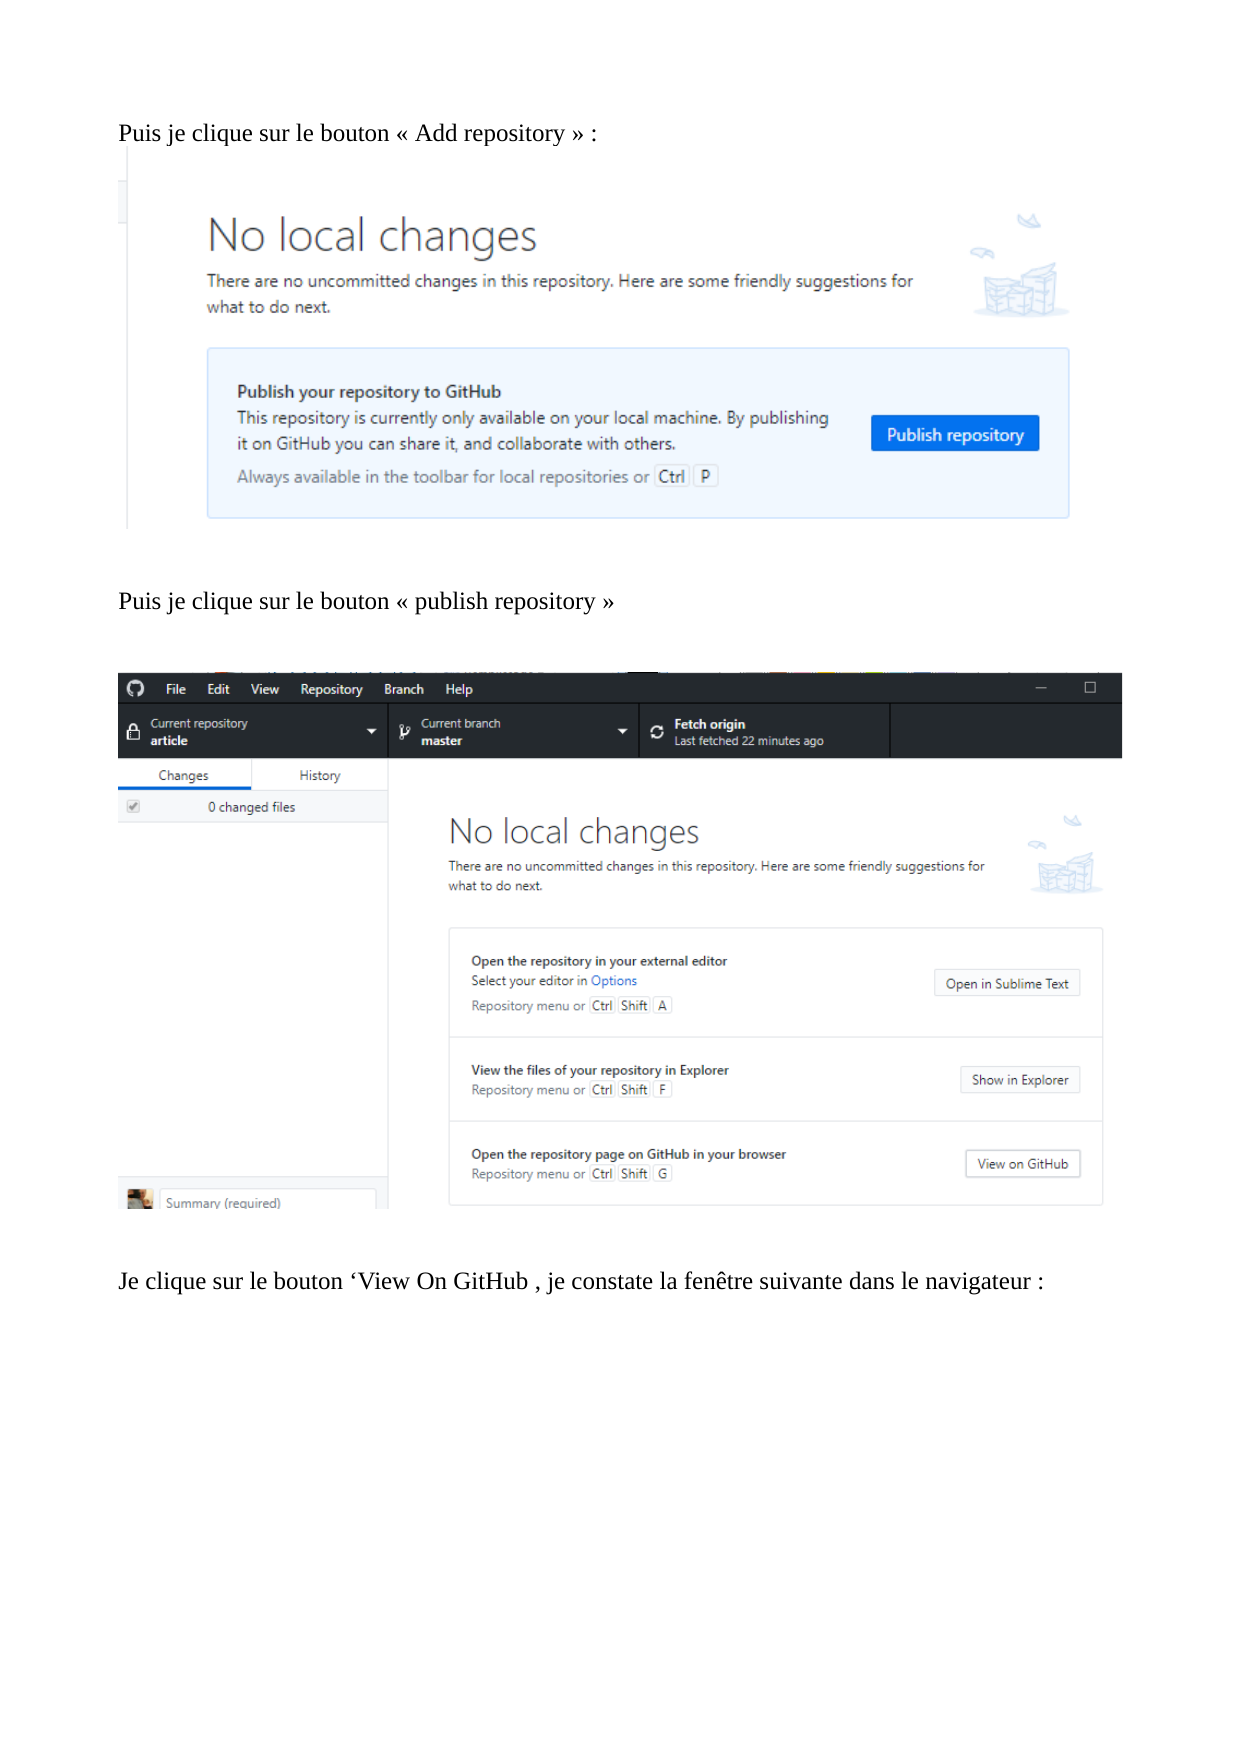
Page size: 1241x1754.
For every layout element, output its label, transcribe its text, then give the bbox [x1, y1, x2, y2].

text Je clique sur le bouton ‘View On GitHub , je constate la fenêtre suivante dans le navigateur : [118, 1266, 1122, 1295]
picture [118, 146, 1123, 529]
text Puis je clique sur le bouton « Add repository » : [118, 118, 1122, 146]
text Puis je clique sur le bouton « publish repository » [118, 586, 1122, 615]
picture [118, 672, 1123, 1209]
